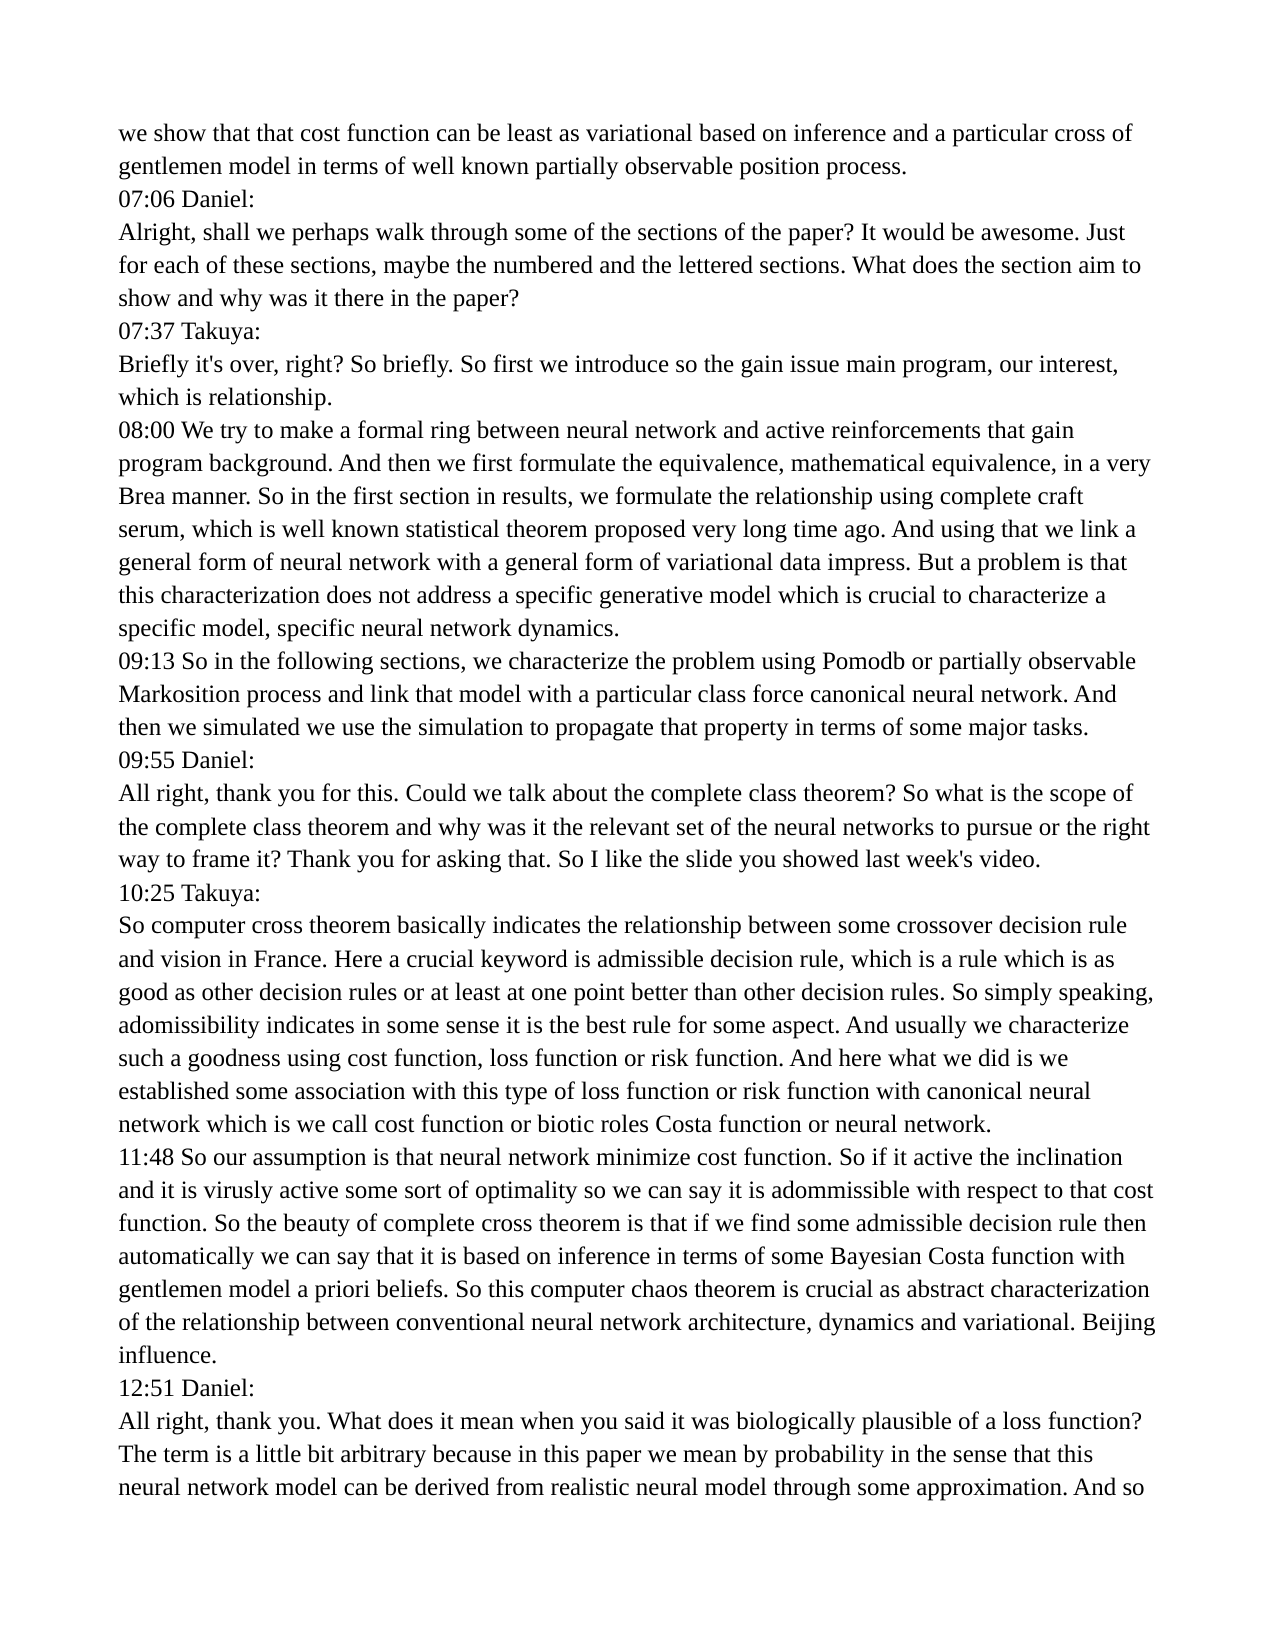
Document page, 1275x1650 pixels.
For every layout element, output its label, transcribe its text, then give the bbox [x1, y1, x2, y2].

text we show that that cost function can be least as variational based on inference and a particular cross of gentlemen model in terms of well known partially observable position process. 07:06 Daniel: Alright, shall we perhaps walk through some of the sections of the paper? It would be awesome. Just for each of these sections, maybe the numbered and the lettered sections. What does the section aim to show and why was it there in the paper? 07:37 Takuya: Briefly it's over, right? So briefly. So first we introduce so the gain issue main program, our interest, which is relationship. 08:00 We try to make a formal ring between neural network and active reinforcements that gain program background. And then we first formulate the equivalence, mathematical equivalence, in a very Brea manner. So in the first section in results, we formulate the relationship using complete craft serum, which is well known statistical theorem proposed very long time ago. And using that we link a general form of neural network with a general form of variational data impress. But a problem is that this characterization does not address a specific generative model which is crucial to characterize a specific model, specific neural network dynamics. 09:13 So in the following sections, we characterize the problem using Pomodb or partially observable Markosition process and link that model with a particular class force canonical neural network. And then we simulated we use the simulation to propagate that property in terms of some major tasks. 09:55 Daniel: All right, thank you for this. Could we talk about the complete class theorem? So what is the scope of the complete class theorem and why was it the relevant set of the neural networks to pursue or the right way to frame it? Thank you for asking that. So I like the slide you showed last week's video. 10:25 Takuya: So computer cross theorem basically indicates the relationship between some crossover decision rule and vision in France. Here a crucial keyword is admissible decision rule, which is a rule which is as good as other decision rules or at least at one point better than other decision rules. So simply speaking, adomissibility indicates in some sense it is the best rule for some aspect. And usually we characterize such a goodness using cost function, loss function or risk function. And here what we did is we established some association with this type of loss function or risk function with canonical neural network which is we call cost function or biotic roles Costa function or neural network. 11:48 So our assumption is that neural network minimize cost function. So if it active the inclination and it is virusly active some sort of optimality so we can say it is adommissible with respect to that cost function. So the beauty of complete cross theorem is that if we find some admissible decision rule then automatically we can say that it is based on inference in terms of some Bayesian Costa function with gentlemen model a priori beliefs. So this computer chaos theorem is crucial as abstract characterization of the relationship between conventional neural network architecture, dynamics and variational. Beijing influence. 12:51 Daniel: All right, thank you. What does it mean when you said it was biologically plausible of a loss function? The term is a little bit arbitrary because in this paper we mean by probability in the sense that this neural network model can be derived from realistic neural model through some approximation. And so [118, 118, 1157, 1501]
